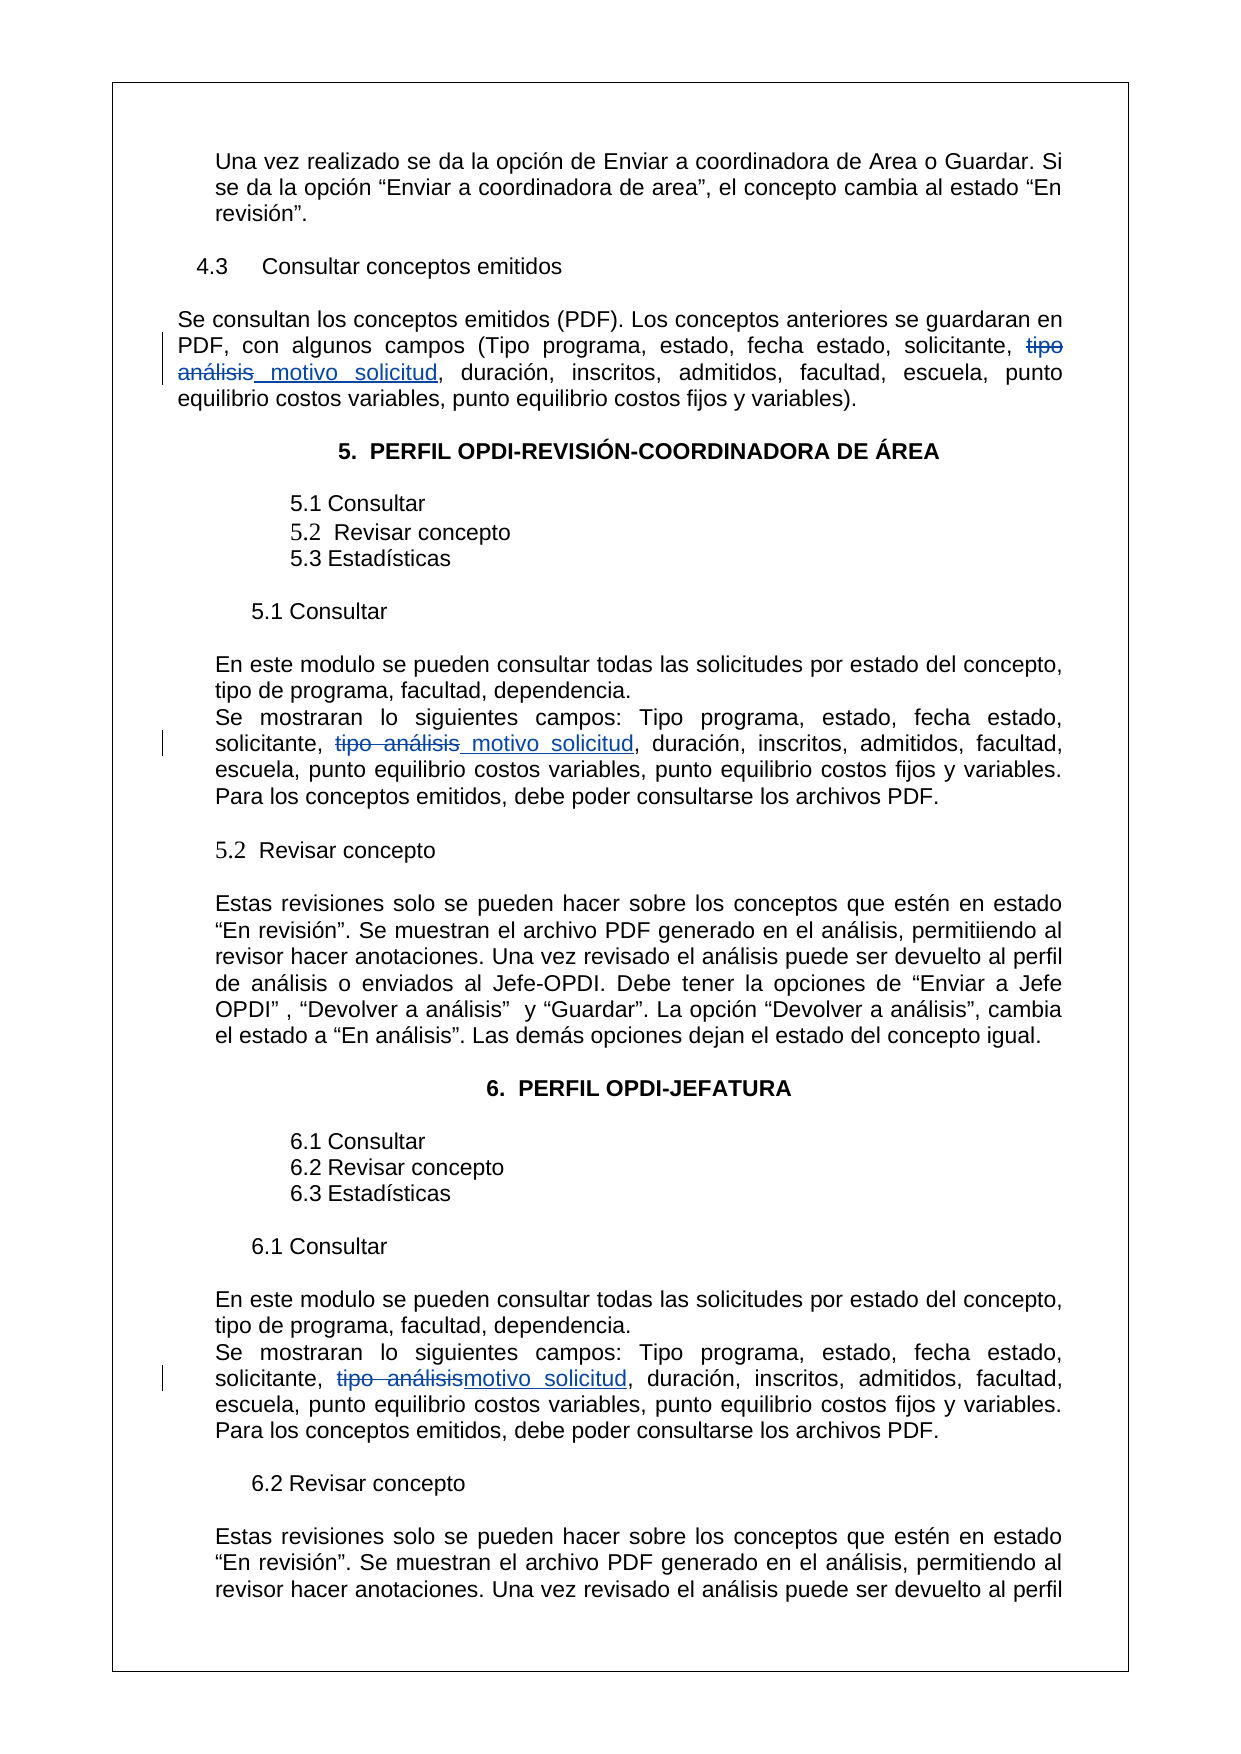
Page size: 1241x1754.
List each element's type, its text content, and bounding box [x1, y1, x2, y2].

list Revisar concepto [251, 1470, 1063, 1497]
list Consultar conceptos emitidos [196, 253, 1063, 279]
list Estadísticas [290, 545, 1063, 572]
list Estadísticas [290, 1180, 1063, 1207]
text En este modulo se pueden consultar todas las solicitudes por estado del concepto, tipo de programa, facultad, dependencia. [215, 651, 1063, 703]
list Consultar [290, 1128, 1063, 1154]
text 5.1 Consultar [215, 598, 1063, 624]
text Se mostraran lo siguientes campos: Tipo programa, estado, fecha estado, solicitante, motivo solicitud, duración, inscritos, admitidos, facultad, escuela, punto equilibrio costos variables, punto equilibrio costos fijos y variables. Para los conceptos emitidos, debe poder consultarse los archivos PDF. [215, 703, 1063, 809]
list Revisar concepto [215, 835, 1063, 864]
list Consultar [290, 490, 1063, 517]
text Estas revisiones solo se pueden hacer sobre los conceptos que estén en estado “En revisión”. Se muestran el archivo PDF generado en el análisis, permitiiendo al revisor hacer anotaciones. Una vez revisado el análisis puede ser devuelto al perfil de análisis o enviados al Jefe-OPDI. Debe tener la opciones de “Enviar a Jefe OPDI” , “Devolver a análisis” y “Guardar”. La opción “Devolver a análisis”, cambia el estado a “En análisis”. Las demás opciones dejan el estado del concepto igual. [215, 890, 1063, 1048]
text Se mostraran lo siguientes campos: Tipo programa, estado, fecha estado, solicitante, motivo solicitud, duración, inscritos, admitidos, facultad, escuela, punto equilibrio costos variables, punto equilibrio costos fijos y variables. Para los conceptos emitidos, debe poder consultarse los archivos PDF. [215, 1338, 1063, 1444]
list Revisar concepto [290, 517, 1063, 545]
text En este modulo se pueden consultar todas las solicitudes por estado del concepto, tipo de programa, facultad, dependencia. [215, 1286, 1063, 1338]
text Estas revisiones solo se pueden hacer sobre los conceptos que estén en estado “En revisión”. Se muestran el archivo PDF generado en el análisis, permitiendo al revisor hacer anotaciones. Una vez revisado el análisis puede ser devuelto al perfil [215, 1523, 1063, 1602]
text 6.1 Consultar [215, 1233, 1063, 1259]
list Revisar concepto [290, 1154, 1063, 1180]
text Una vez realizado se da la opción de Enviar a coordinadora de Area o Guardar. Si se da la opción “Enviar a coordinadora de area”, el concepto cambia al estado “En revisión”. [215, 148, 1063, 227]
text Se consultan los conceptos emitidos (PDF). Los conceptos anteriores se guardaran en PDF, con algunos campos (Tipo programa, estado, fecha estado, solicitante, motivo solicitud, duración, inscritos, admitidos, facultad, escuela, punto equilibrio costos variables, punto equilibrio costos fijos y variables). [177, 306, 1063, 411]
text 5. PERFIL OPDI-REVISIÓN-COORDINADORA DE ÁREA [215, 438, 1063, 464]
text 6. PERFIL OPDI-JEFATURA [215, 1075, 1063, 1101]
